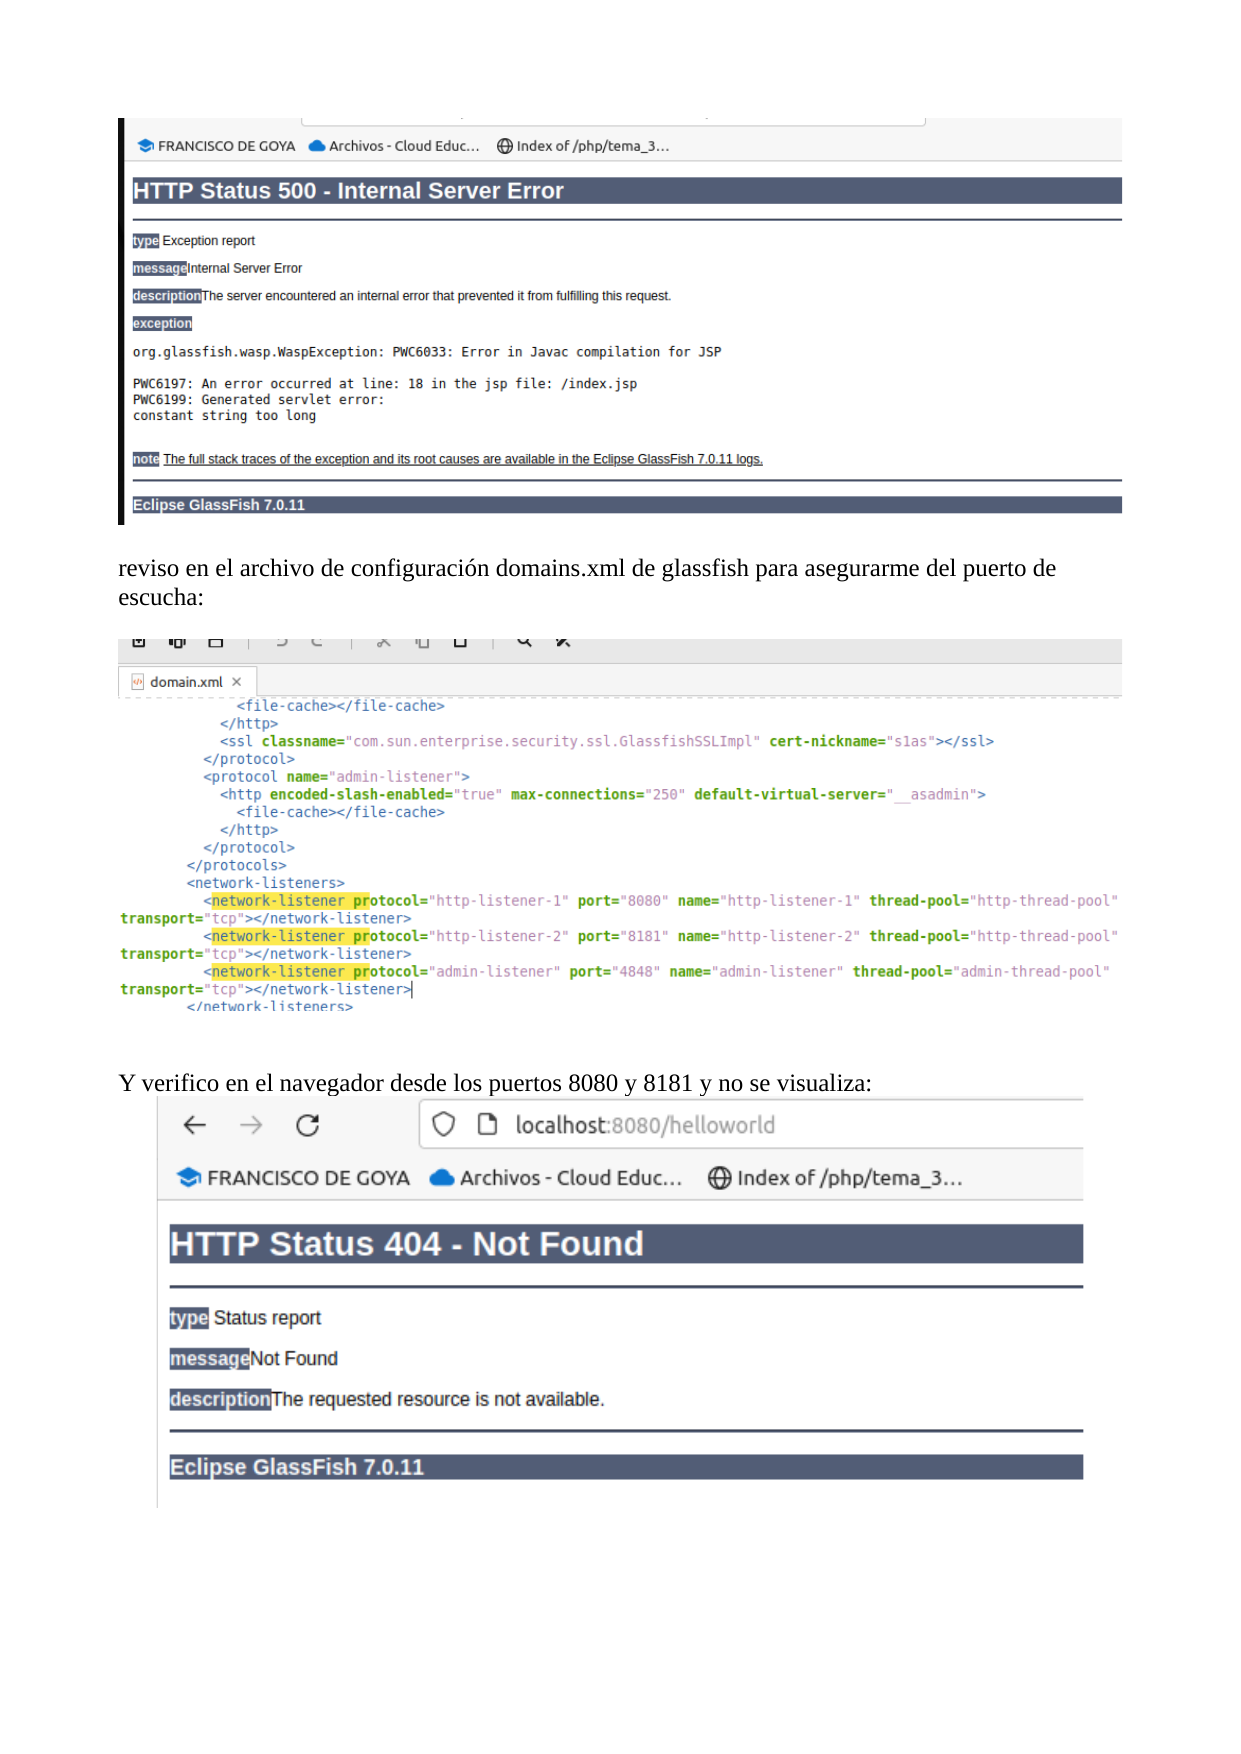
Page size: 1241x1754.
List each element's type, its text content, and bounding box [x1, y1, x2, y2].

picture [156, 1096, 1084, 1508]
picture [118, 118, 1123, 525]
text reviso en el archivo de configuración domains.xml de glassfish para asegurarme del puerto de escucha: [118, 553, 1122, 611]
text Y verifico en el navegador desde los puertos 8080 y 8181 y no se visualiza: [118, 1068, 1122, 1096]
picture [118, 639, 1123, 1011]
